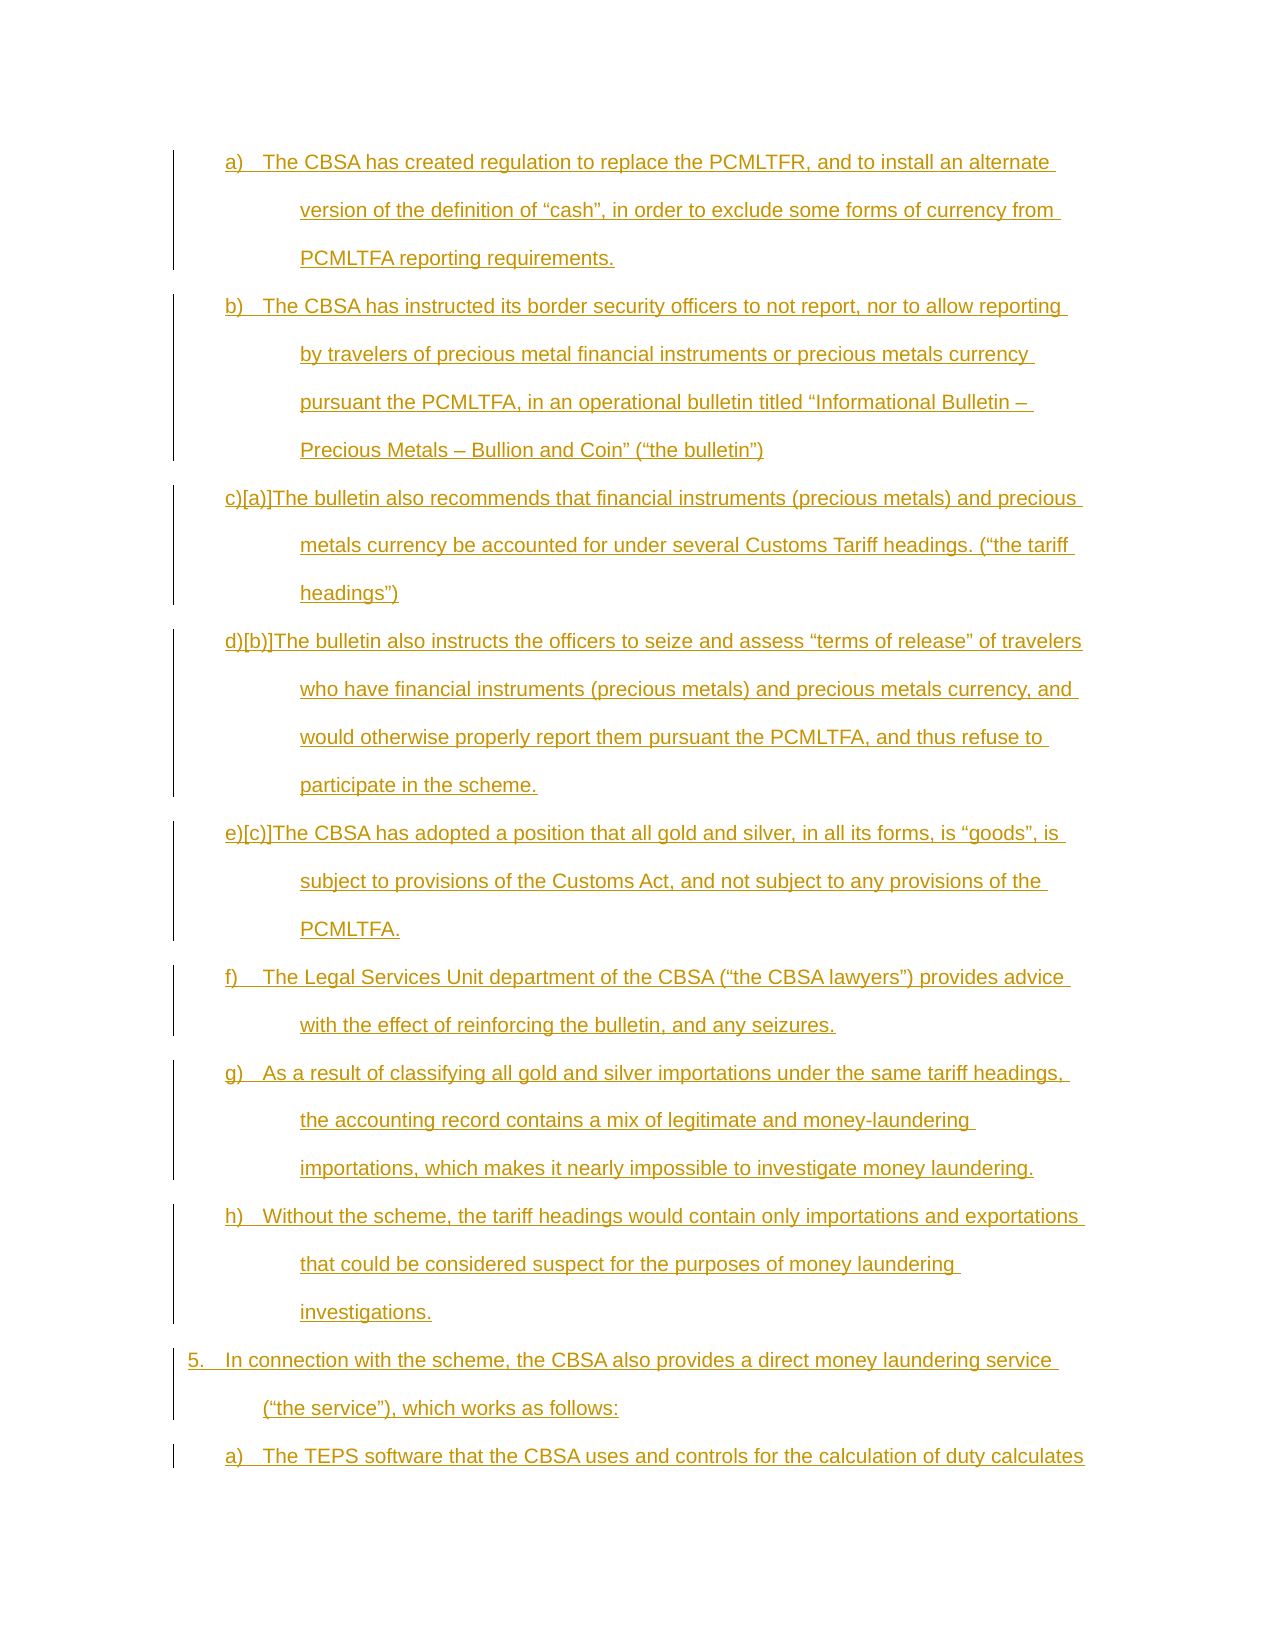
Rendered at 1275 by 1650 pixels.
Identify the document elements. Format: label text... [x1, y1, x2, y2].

list The bulletin also instructs the officers to seize and assess “terms of release” of travelers who have financial instruments (precious metals) and precious metals currency, and would otherwise properly report them pursuant the PCMLTFA, and thus refuse to participate in the scheme. [225, 629, 1087, 797]
list The Legal Services Unit department of the CBSA (“the CBSA lawyers”) provides advice with the effect of reinforcing the bulletin, and any seizures. [225, 964, 1087, 1036]
list The bulletin also recommends that financial instruments (precious metals) and precious metals currency be accounted for under several Customs Tariff headings. (“the tariff headings”) [225, 485, 1087, 605]
list The CBSA has adopted a position that all gold and silver, in all its forms, is “goods”, is subject to provisions of the Customs Act, and not subject to any provisions of the PCMLTFA. [225, 821, 1087, 941]
list The TEPS software that the CBSA uses and controls for the calculation of duty calculates [225, 1444, 1087, 1468]
list As a result of classifying all gold and silver importations under the same tariff headings, the accounting record contains a mix of legitimate and money-laundering importations, which makes it nearly impossible to investigate money laundering. [225, 1060, 1087, 1180]
list In connection with the scheme, the CBSA also provides a direct money laundering service (“the service”), which works as follows: [187, 1348, 1087, 1420]
list Without the scheme, the tariff headings would contain only importations and exportations that could be considered suspect for the purposes of money laundering investigations. [225, 1204, 1087, 1324]
list The CBSA has created regulation to replace the PCMLTFR, and to install an alternate version of the definition of “cash”, in order to exclude some forms of currency from PCMLTFA reporting requirements. [225, 150, 1087, 270]
list The CBSA has instructed its border security officers to not report, nor to allow reporting by travelers of precious metal financial instruments or precious metals currency pursuant the PCMLTFA, in an operational bulletin titled “Informational Bulletin – Precious Metals – Bullion and Coin” (“the bulletin”) [225, 294, 1087, 461]
